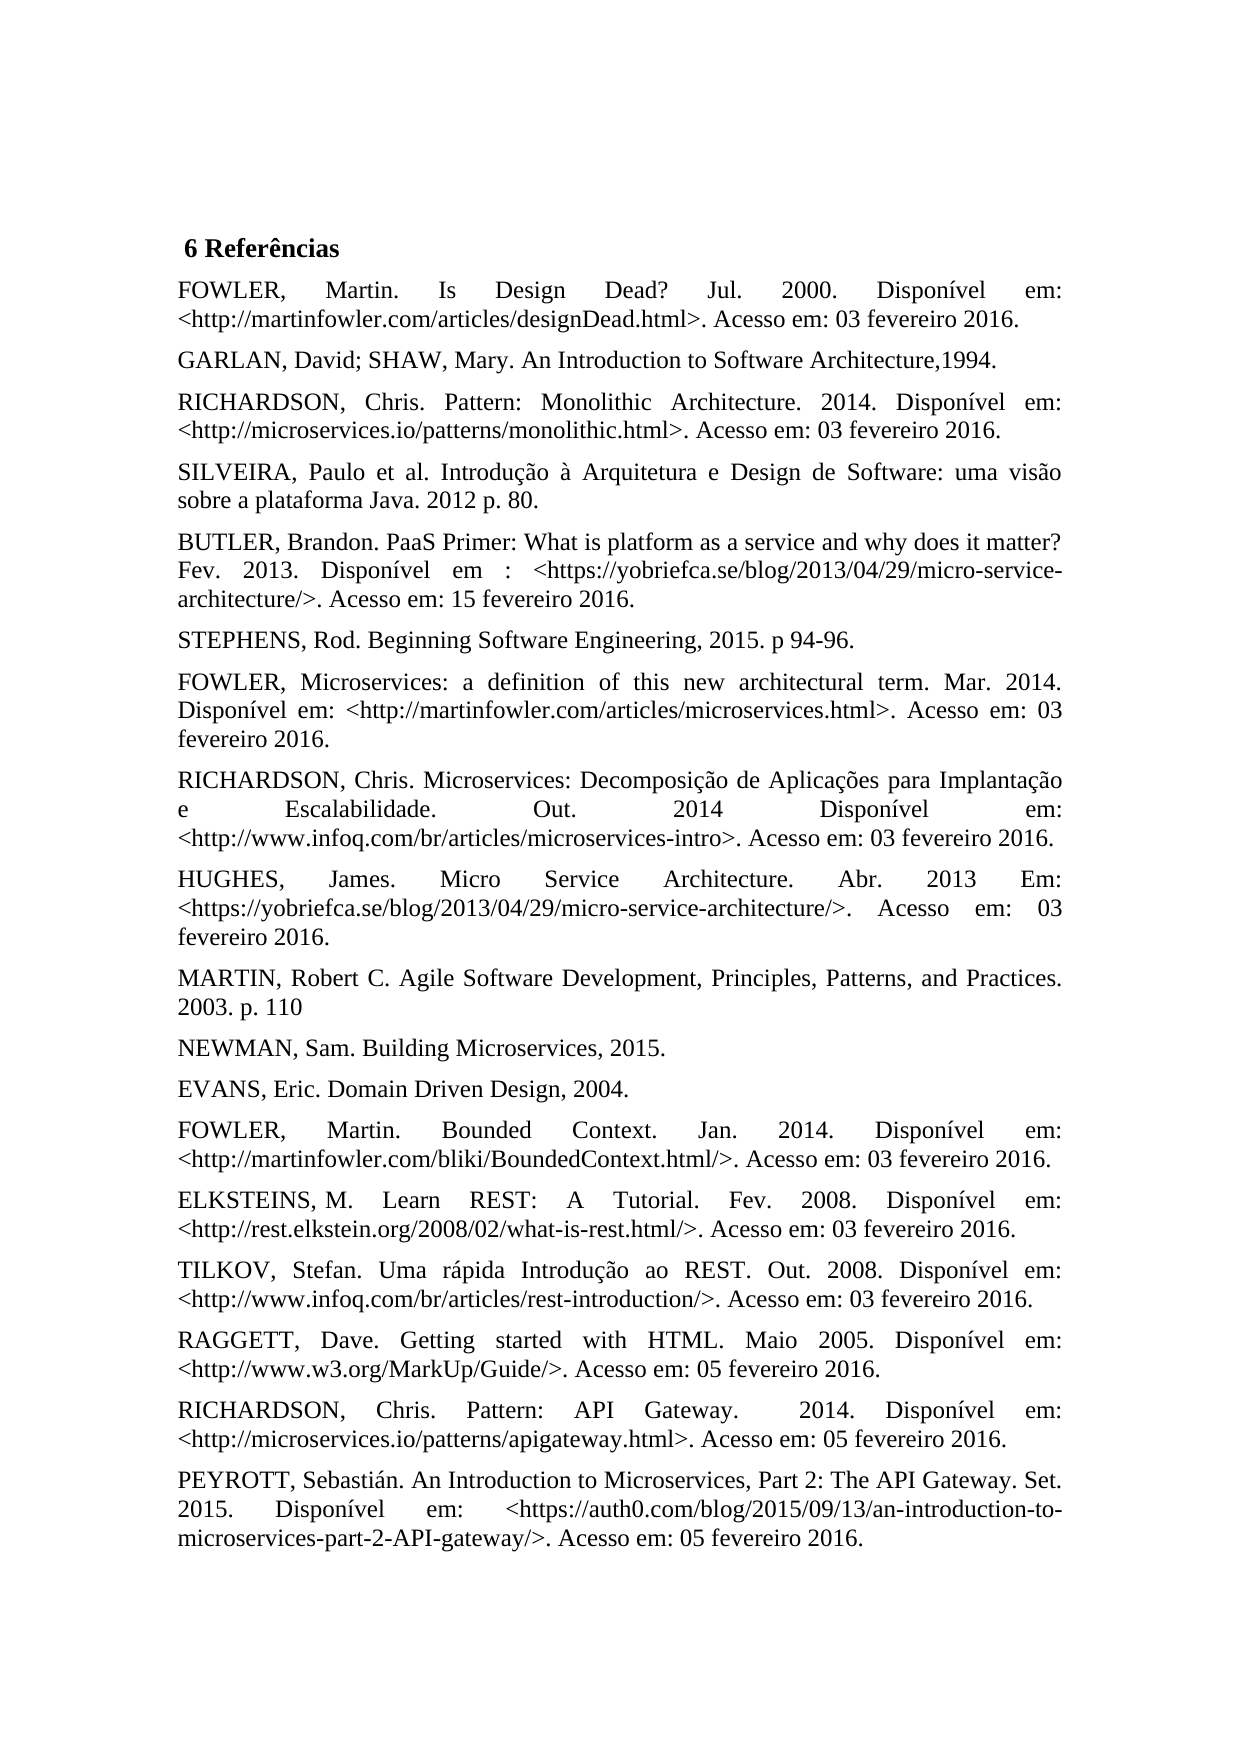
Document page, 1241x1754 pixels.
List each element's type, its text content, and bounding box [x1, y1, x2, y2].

subtitle Referências [177, 232, 1063, 263]
text NEWMAN, Sam. Building Microservices, 2015. [177, 1033, 1063, 1062]
text TILKOV, Stefan. Uma rápida Introdução ao REST. Out. 2008. Disponível em: <http://www.infoq.com/br/articles/rest-introduction/>. Acesso em: 03 fevereiro 2016. [177, 1255, 1063, 1313]
text BUTLER, Brandon. PaaS Primer: What is platform as a service and why does it matter? Fev. 2013. Disponível em : <https://yobriefca.se/blog/2013/04/29/micro-service-architecture/>. Acesso em: 15 fevereiro 2016. [177, 527, 1063, 613]
text MARTIN, Robert C. Agile Software Development, Principles, Patterns, and Practices. 2003. p. 110 [177, 963, 1063, 1020]
text STEPHENS, Rod. Beginning Software Engineering, 2015. p 94-96. [177, 625, 1063, 654]
text ELKSTEINS, M. Learn REST: A Tutorial. Fev. 2008. Disponível em: <http://rest.elkstein.org/2008/02/what-is-rest.html/>. Acesso em: 03 fevereiro 2016. [177, 1185, 1063, 1243]
text FOWLER, Martin. Bounded Context. Jan. 2014. Disponível em: <http://martinfowler.com/bliki/BoundedContext.html/>. Acesso em: 03 fevereiro 2016. [177, 1115, 1063, 1173]
text FOWLER, Microservices: a definition of this new architectural term. Mar. 2014. Disponível em: <http://martinfowler.com/articles/microservices.html>. Acesso em: 03 fevereiro 2016. [177, 667, 1063, 753]
text FOWLER, Martin. Is Design Dead? Jul. 2000. Disponível em: <http://martinfowler.com/articles/designDead.html>. Acesso em: 03 fevereiro 2016. [177, 275, 1063, 333]
text RAGGETT, Dave. Getting started with HTML. Maio 2005. Disponível em: <http://www.w3.org/MarkUp/Guide/>. Acesso em: 05 fevereiro 2016. [177, 1325, 1063, 1383]
text RICHARDSON, Chris. Pattern: Monolithic Architecture. 2014. Disponível em: <http://microservices.io/patterns/monolithic.html>. Acesso em: 03 fevereiro 2016. [177, 387, 1063, 444]
text SILVEIRA, Paulo et al. Introdução à Arquitetura e Design de Software: uma visão sobre a plataforma Java. 2012 p. 80. [177, 457, 1063, 514]
text GARLAN, David; SHAW, Mary. An Introduction to Software Architecture,1994. [177, 345, 1063, 374]
text HUGHES, James. Micro Service Architecture. Abr. 2013 Em: <https://yobriefca.se/blog/2013/04/29/micro-service-architecture/>. Acesso em: 03 fevereiro 2016. [177, 864, 1063, 950]
text RICHARDSON, Chris. Microservices: Decomposição de Aplicações para Implantação e Escalabilidade. Out. 2014 Disponível em: <http://www.infoq.com/br/articles/microservices-intro>. Acesso em: 03 fevereiro 2016. [177, 765, 1063, 852]
text RICHARDSON, Chris. Pattern: API Gateway. 2014. Disponível em: <http://microservices.io/patterns/apigateway.html>. Acesso em: 05 fevereiro 2016. [177, 1395, 1063, 1453]
text EVANS, Eric. Domain Driven Design, 2004. [177, 1074, 1063, 1103]
text PEYROTT, Sebastián. An Introduction to Microservices, Part 2: The API Gateway. Set. 2015. Disponível em: <https://auth0.com/blog/2015/09/13/an-introduction-to-microservices-part-2-API-gateway/>. Acesso em: 05 fevereiro 2016. [177, 1465, 1063, 1552]
